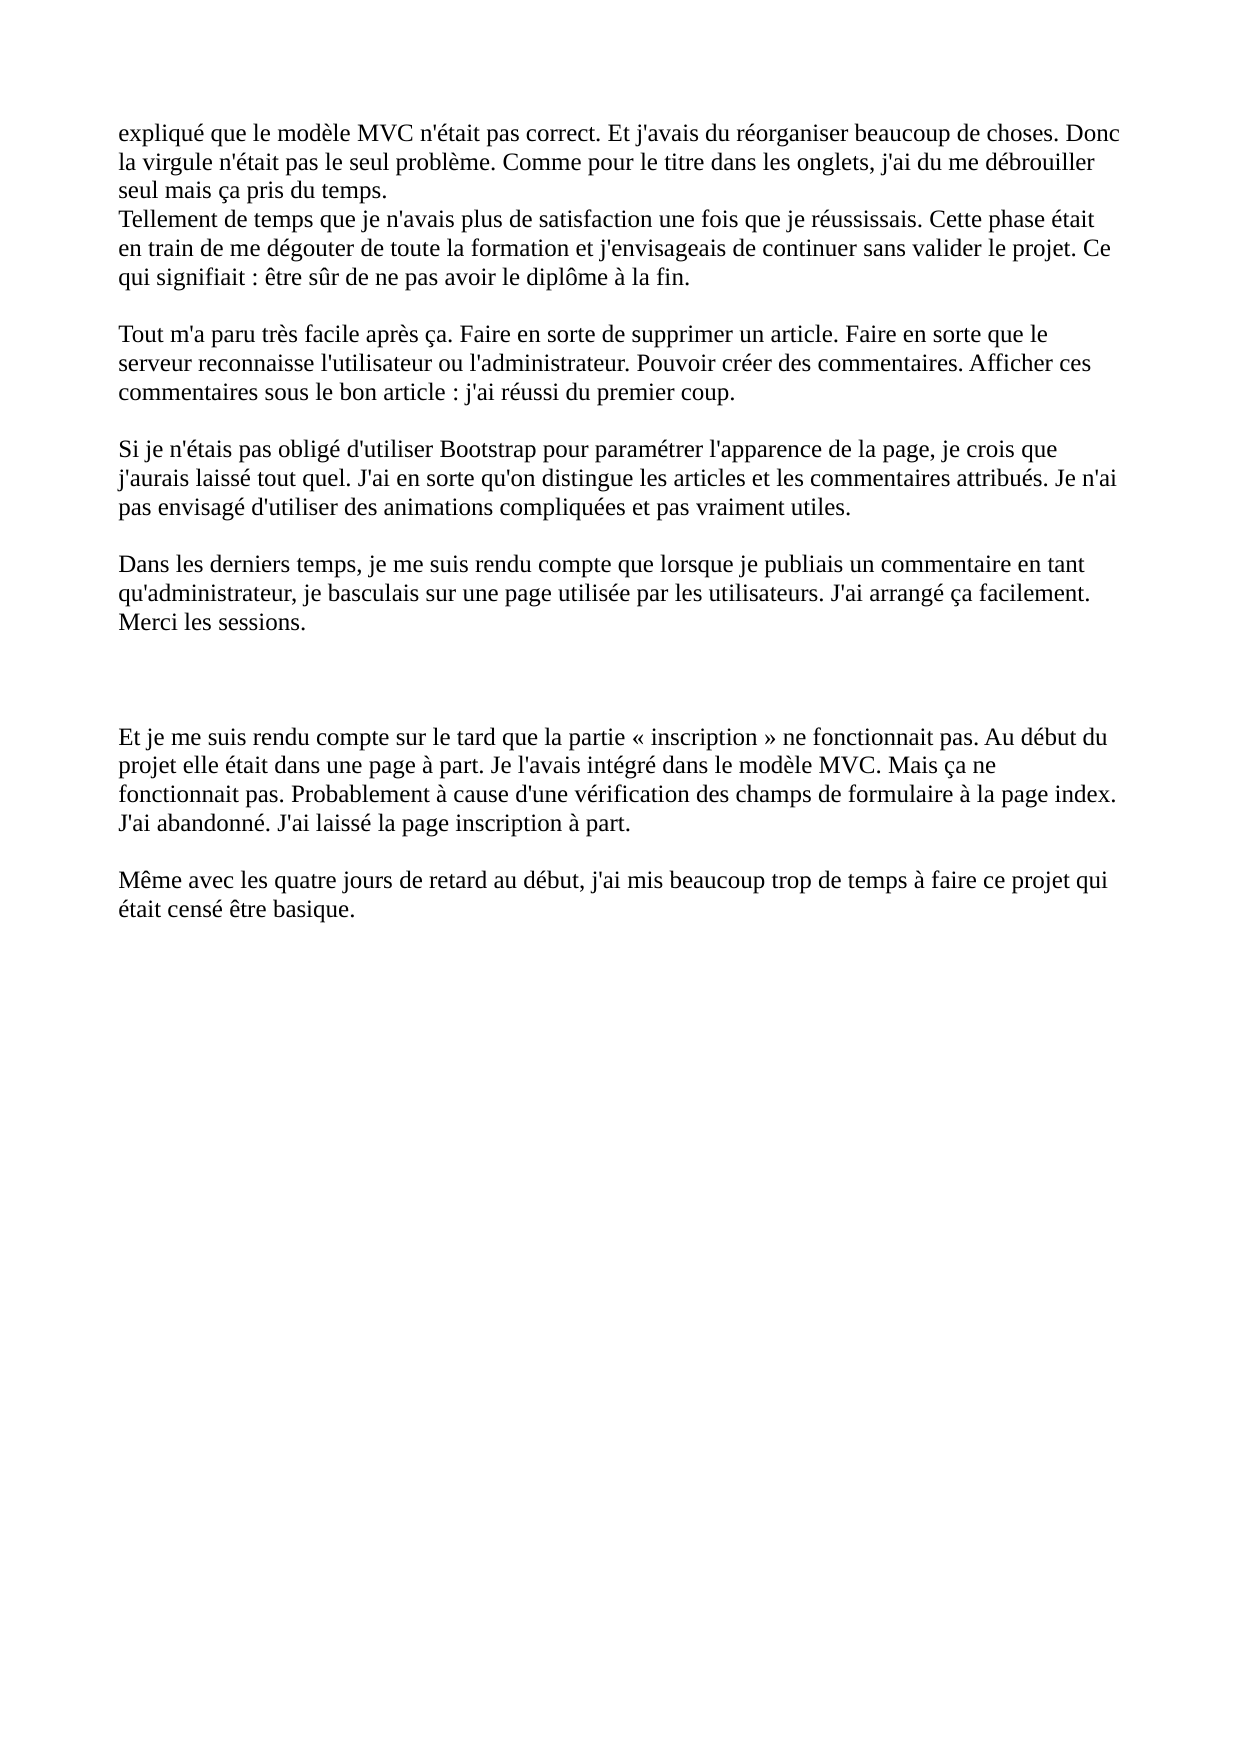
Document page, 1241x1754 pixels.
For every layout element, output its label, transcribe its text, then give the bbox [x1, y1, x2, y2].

text Tellement de temps que je n'avais plus de satisfaction une fois que je réussissais. Cette phase était en train de me dégouter de toute la formation et j'envisageais de continuer sans valider le projet. Ce qui signifiait : être sûr de ne pas avoir le diplôme à la fin. [118, 204, 1122, 291]
text Même avec les quatre jours de retard au début, j'ai mis beaucoup trop de temps à faire ce projet qui était censé être basique. [118, 866, 1122, 923]
text Tout m'a paru très facile après ça. Faire en sorte de supprimer un article. Faire en sorte que le serveur reconnaisse l'utilisateur ou l'administrateur. Pouvoir créer des commentaires. Afficher ces commentaires sous le bon article : j'ai réussi du premier coup. [118, 319, 1122, 406]
text Dans les derniers temps, je me suis rendu compte que lorsque je publiais un commentaire en tant qu'administrateur, je basculais sur une page utilisée par les utilisateurs. J'ai arrangé ça facilement. Merci les sessions. [118, 549, 1122, 636]
text Et je me suis rendu compte sur le tard que la partie « inscription » ne fonctionnait pas. Au début du projet elle était dans une page à part. Je l'avais intégré dans le modèle MVC. Mais ça ne fonctionnait pas. Probablement à cause d'une vérification des champs de formulaire à la page index. J'ai abandonné. J'ai laissé la page inscription à part. [118, 722, 1122, 837]
text expliqué que le modèle MVC n'était pas correct. Et j'avais du réorganiser beaucoup de choses. Donc la virgule n'était pas le seul problème. Comme pour le titre dans les onglets, j'ai du me débrouiller seul mais ça pris du temps. [118, 118, 1122, 204]
text Si je n'étais pas obligé d'utiliser Bootstrap pour paramétrer l'apparence de la page, je crois que j'aurais laissé tout quel. J'ai en sorte qu'on distingue les articles et les commentaires attribués. Je n'ai pas envisagé d'utiliser des animations compliquées et pas vraiment utiles. [118, 434, 1122, 521]
